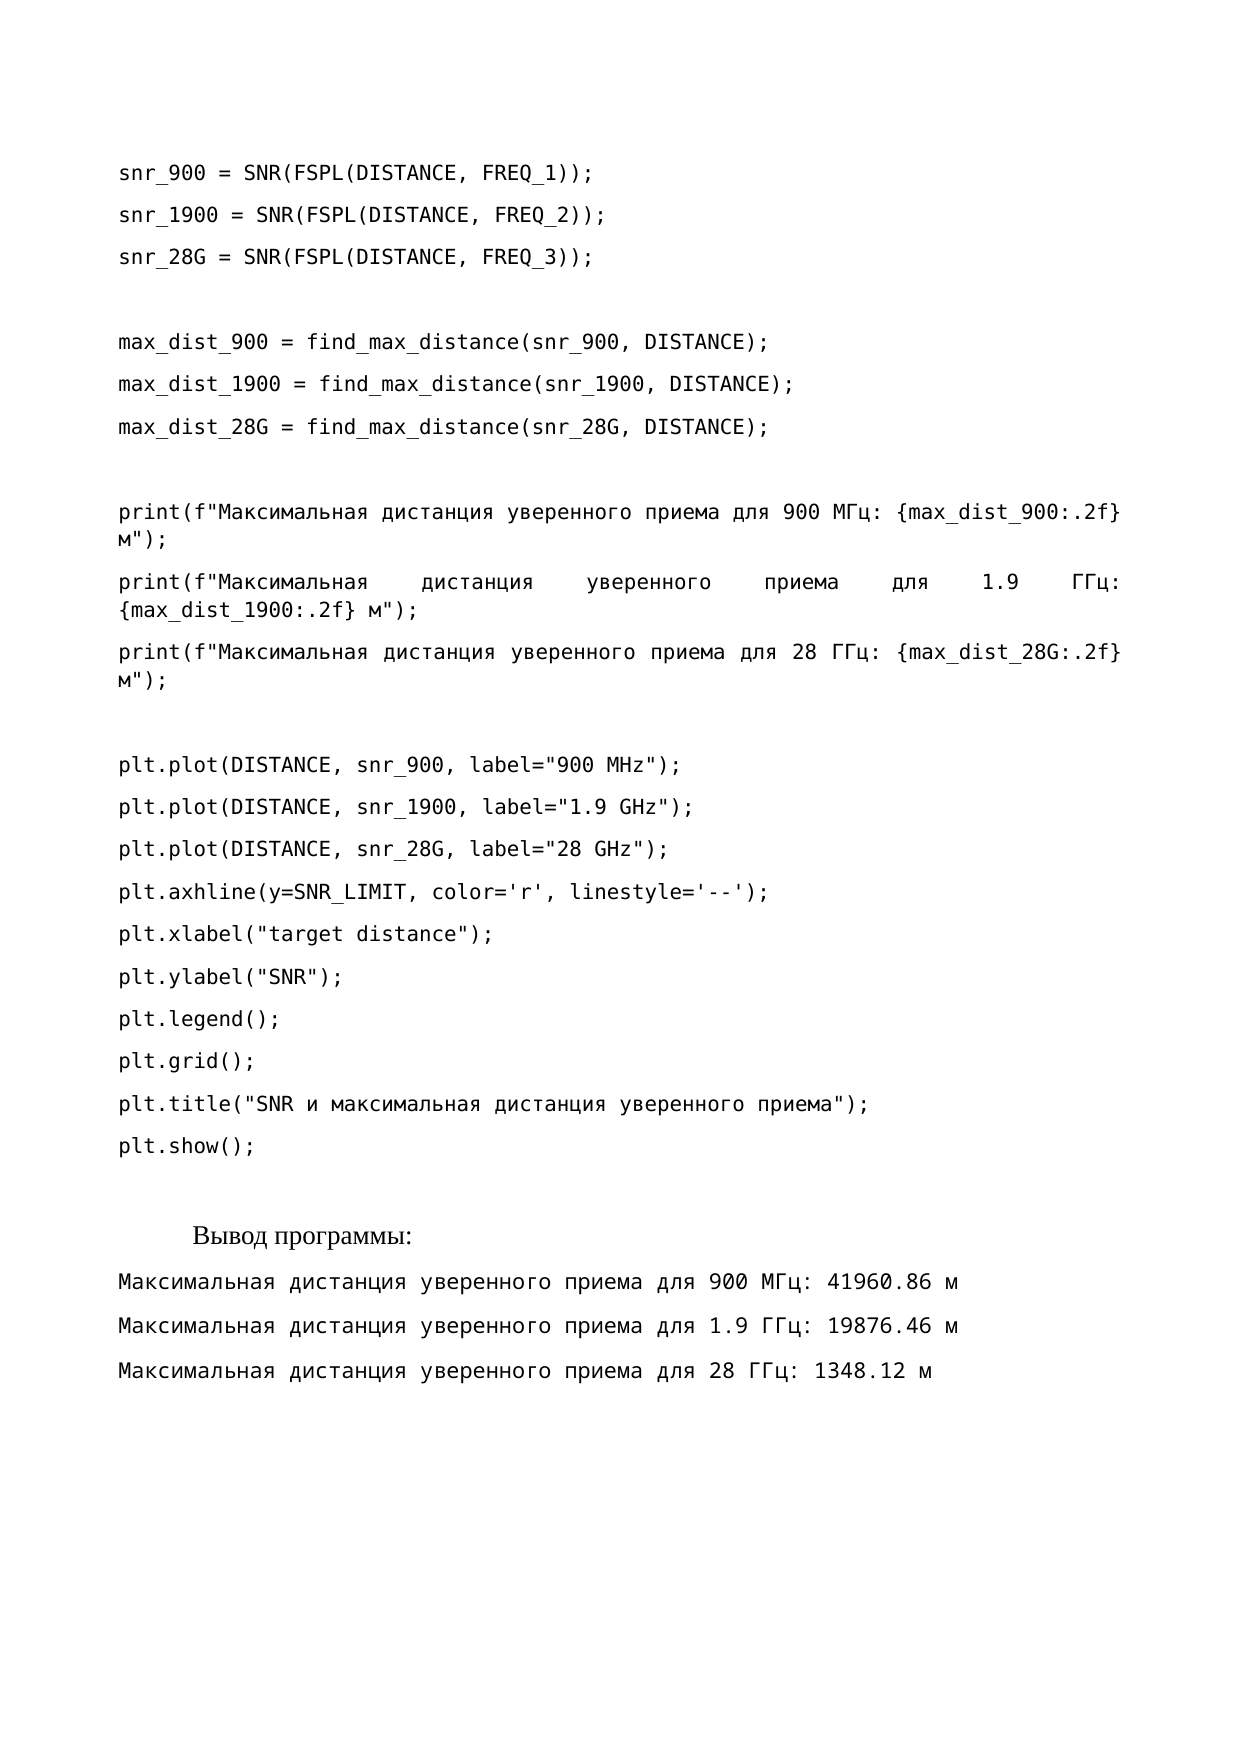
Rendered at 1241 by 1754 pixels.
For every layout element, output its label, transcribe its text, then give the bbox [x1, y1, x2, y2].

text plt.show(); [118, 1134, 1122, 1158]
text Вывод программы: [118, 1219, 1122, 1250]
text print(f"Максимальная дистанция уверенного приема для 28 ГГц: {max_dist_28G:.2f} м"); [118, 640, 1122, 692]
text plt.axhline(y=SNR_LIMIT, color='r', linestyle='--'); [118, 880, 1122, 904]
text plt.xlabel("target distance"); [118, 922, 1122, 947]
text plt.plot(DISTANCE, snr_1900, label="1.9 GHz"); [118, 795, 1122, 819]
text snr_28G = SNR(FSPL(DISTANCE, FREQ_3)); [118, 245, 1122, 269]
text plt.ylabel("SNR"); [118, 965, 1122, 989]
text plt.grid(); [118, 1049, 1122, 1074]
text plt.plot(DISTANCE, snr_28G, label="28 GHz"); [118, 837, 1122, 862]
text max_dist_28G = find_max_distance(snr_28G, DISTANCE); [118, 415, 1122, 439]
text snr_1900 = SNR(FSPL(DISTANCE, FREQ_2)); [118, 203, 1122, 227]
text print(f"Максимальная дистанция уверенного приема для 1.9 ГГц: {max_dist_1900:.2f} м"); [118, 570, 1122, 622]
text Максимальная дистанция уверенного приема для 1.9 ГГц: 19876.46 м [118, 1310, 1122, 1340]
text Максимальная дистанция уверенного приема для 28 ГГц: 1348.12 м [118, 1355, 1122, 1385]
text plt.title("SNR и максимальная дистанция уверенного приема"); [118, 1092, 1122, 1116]
text max_dist_900 = find_max_distance(snr_900, DISTANCE); [118, 330, 1122, 354]
text plt.legend(); [118, 1007, 1122, 1031]
text plt.plot(DISTANCE, snr_900, label="900 MHz"); [118, 753, 1122, 777]
text max_dist_1900 = find_max_distance(snr_1900, DISTANCE); [118, 372, 1122, 397]
text print(f"Максимальная дистанция уверенного приема для 900 МГц: {max_dist_900:.2f} м"); [118, 500, 1122, 552]
text Максимальная дистанция уверенного приема для 900 МГц: 41960.86 м [118, 1266, 1122, 1296]
text snr_900 = SNR(FSPL(DISTANCE, FREQ_1)); [118, 161, 1122, 185]
